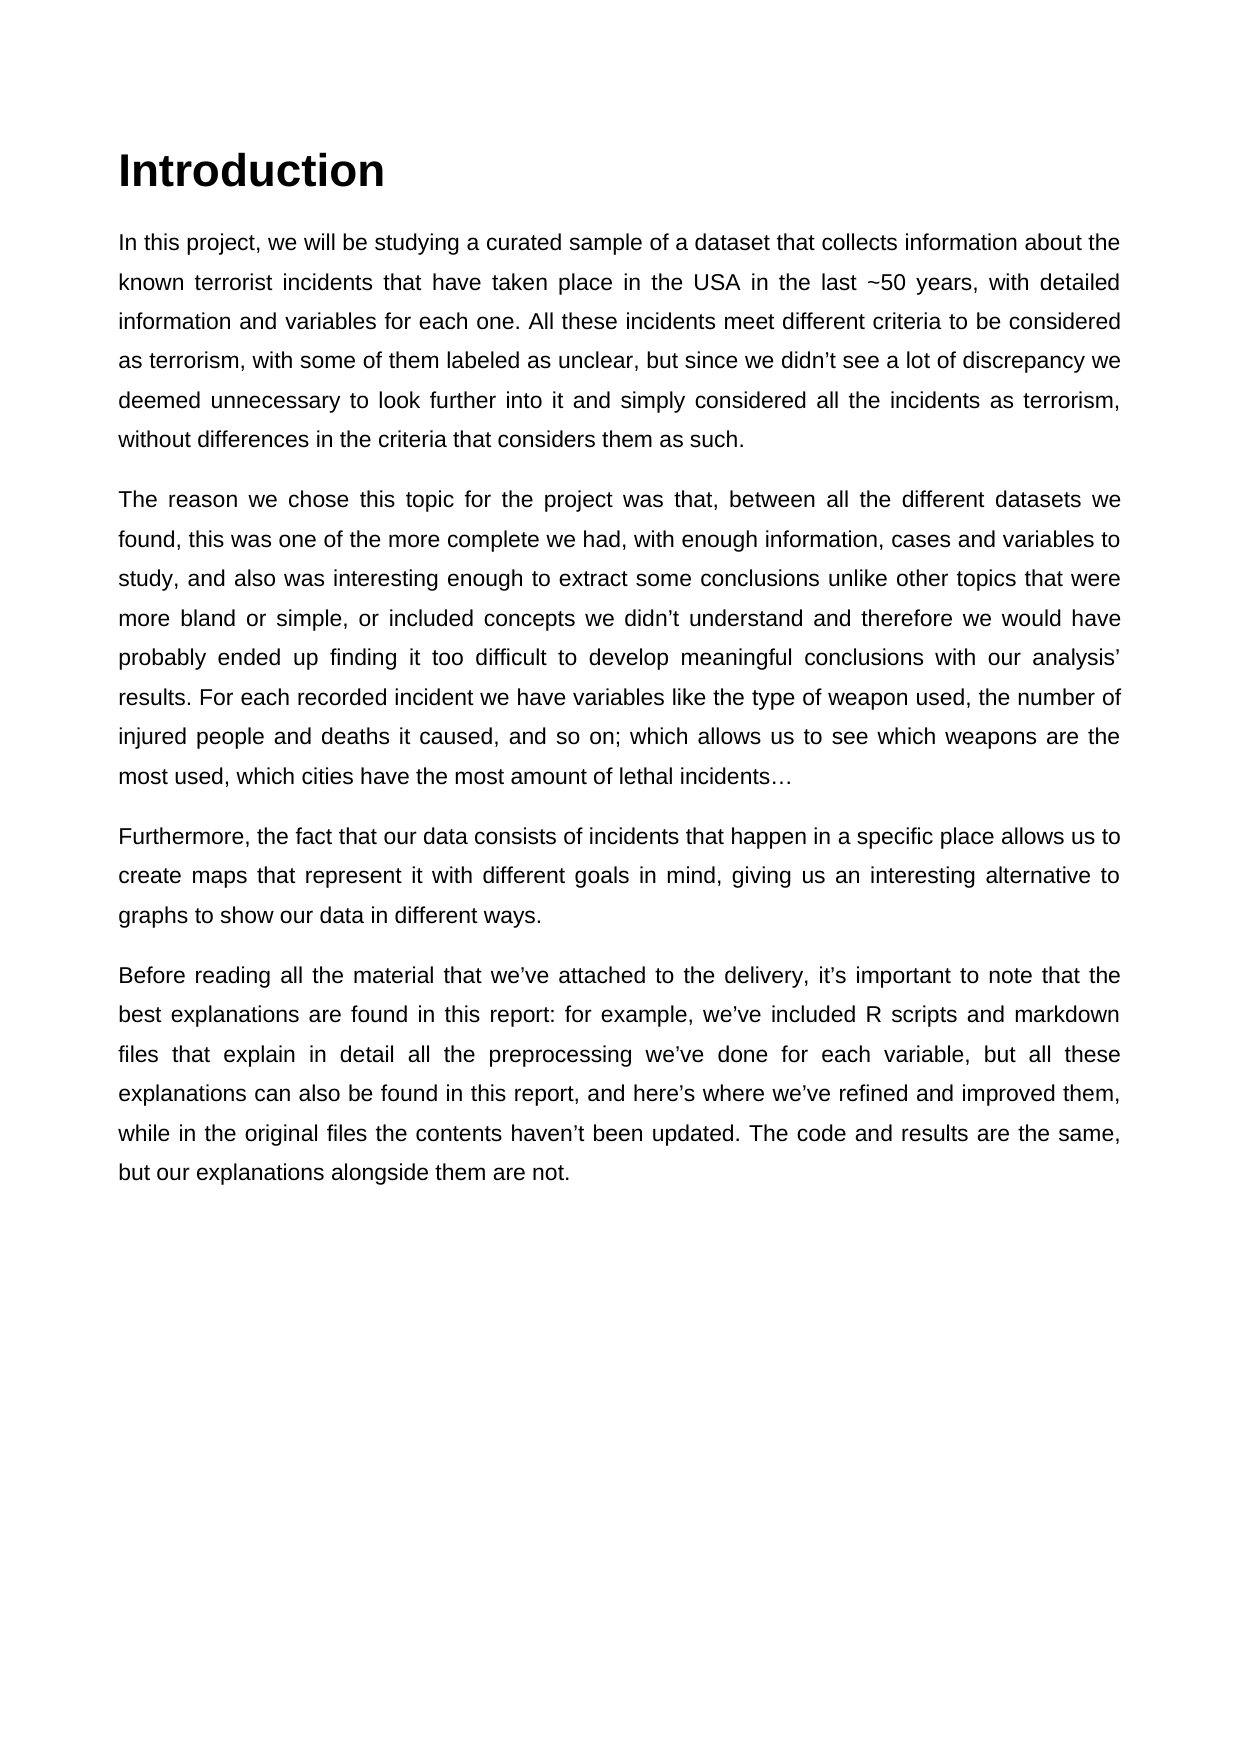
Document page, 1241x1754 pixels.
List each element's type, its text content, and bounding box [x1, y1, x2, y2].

text In this project, we will be studying a curated sample of a dataset that collects information about the known terrorist incidents that have taken place in the USA in the last ~50 years, with detailed information and variables for each one. All these incidents meet different criteria to be considered as terrorism, with some of them labeled as unclear, but since we didn’t see a lot of discrepancy we deemed unnecessary to look further into it and simply considered all the incidents as terrorism, without differences in the criteria that considers them as such. [118, 229, 1122, 453]
text The reason we chose this topic for the project was that, between all the different datasets we found, this was one of the more complete we had, with enough information, cases and variables to study, and also was interesting enough to extract some conclusions unlike other topics that were more bland or simple, or included concepts we didn’t understand and therefore we would have probably ended up finding it too difficult to develop meaningful conclusions with our analysis’ results. For each recorded incident we have variables like the type of weapon used, the number of injured people and deaths it caused, and so on; which allows us to see which weapons are the most used, which cities have the most amount of lethal incidents… [118, 486, 1122, 789]
text Furthermore, the fact that our data consists of incidents that happen in a specific place allows us to create maps that represent it with different goals in mind, giving us an interesting alternative to graphs to show our data in different ways. [118, 823, 1122, 928]
text Before reading all the material that we’ve attached to the delivery, it’s important to note that the best explanations are found in this report: for example, we’ve included R scripts and markdown files that explain in detail all the preprocessing we’ve done for each variable, but all these explanations can also be found in this report, and here’s where we’ve refined and improved them, while in the original files the contents haven’t been updated. The code and results are the same, but our explanations alongside them are not. [118, 962, 1122, 1186]
subtitle Introduction [118, 143, 1122, 196]
